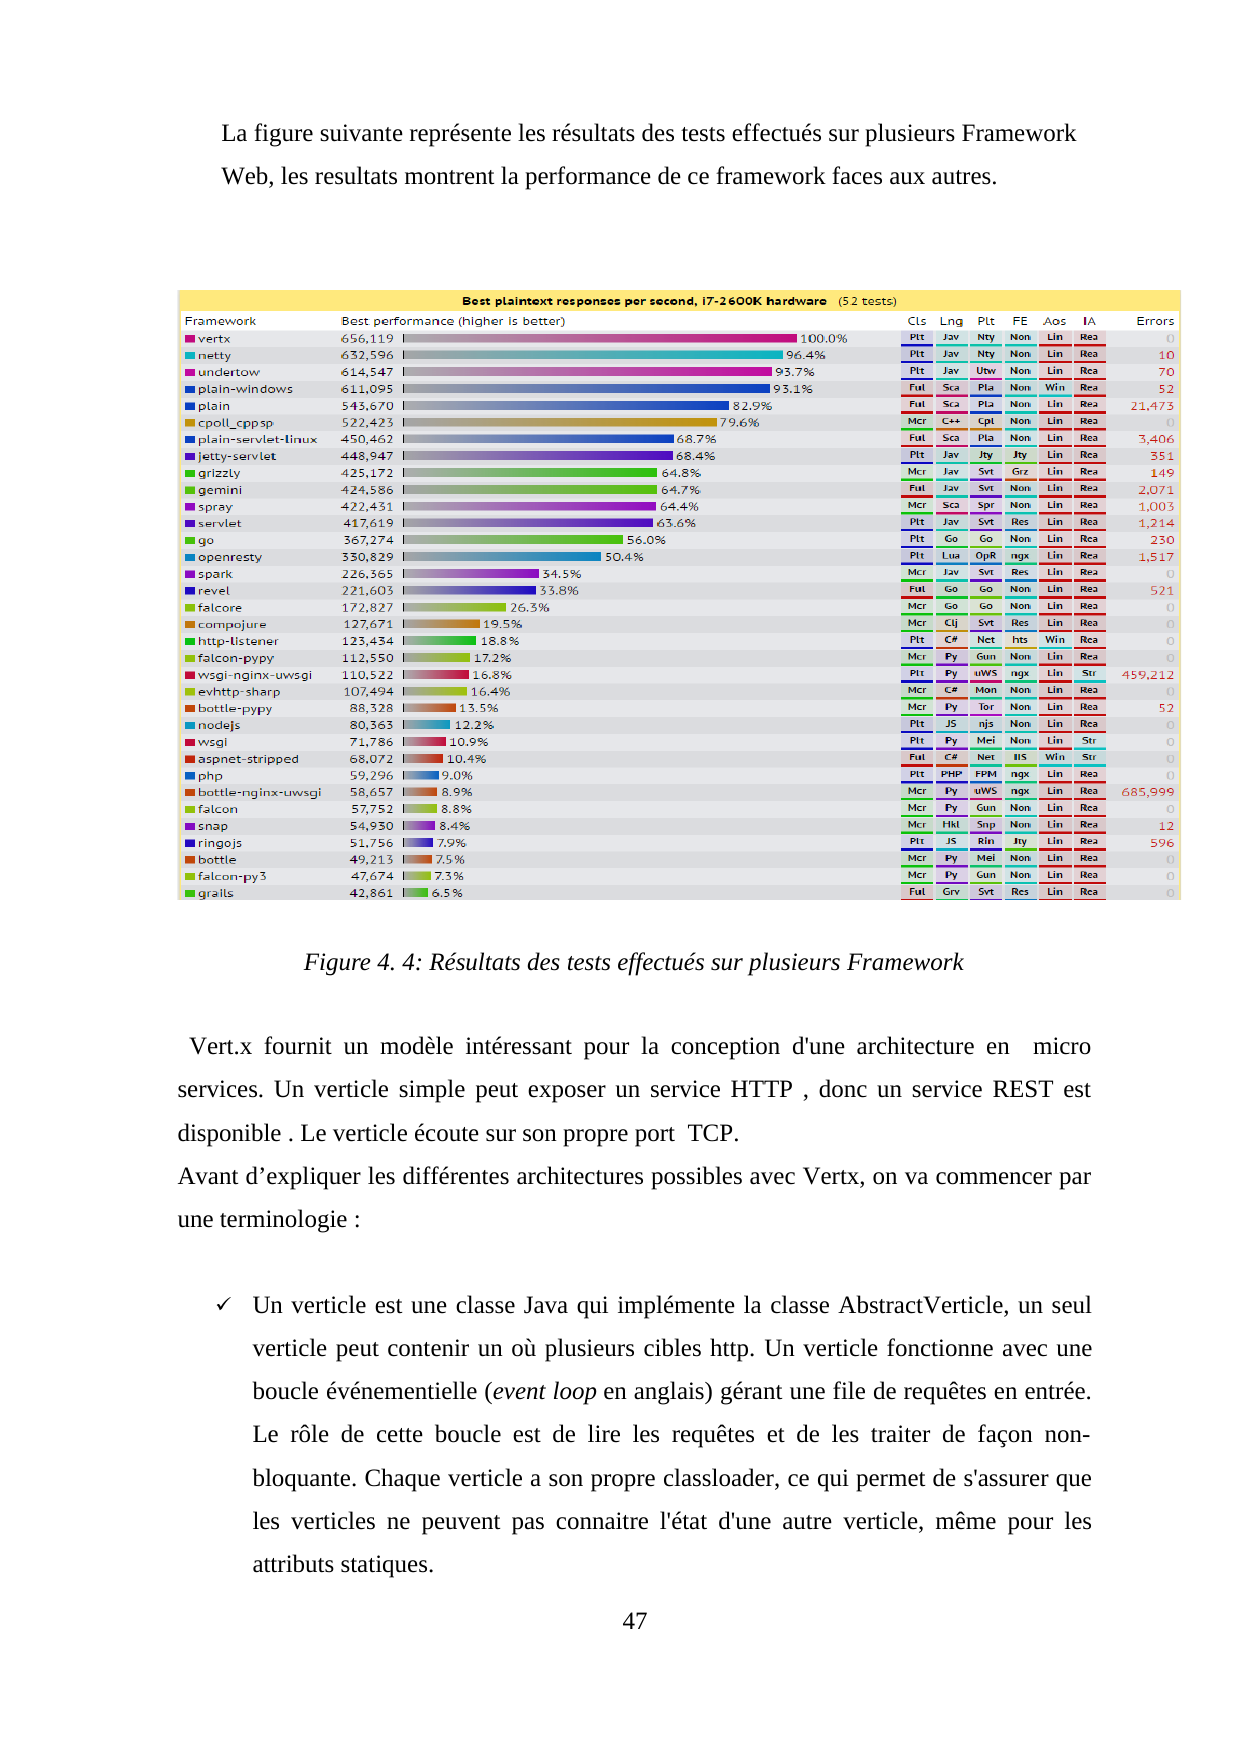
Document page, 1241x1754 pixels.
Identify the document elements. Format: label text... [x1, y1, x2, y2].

text La figure suivante représente les résultats des tests effectués sur plusieurs Framework Web, les resultats montrent la performance de ce framework faces aux autres. [221, 118, 1092, 190]
list Un verticle est une classe Java qui implémente la classe AbstractVerticle, un seul verticle peut contenir un où plusieurs cibles http. Un verticle fonctionne avec une boucle événementielle (event loop en anglais) gérant une file de requêtes en entrée. Le rôle de cette boucle est de lire les requêtes et de les traiter de façon non-bloquante. Chaque verticle a son propre classloader, ce qui permet de s'assurer que les verticles ne peuvent pas connaitre l'état d'une autre verticle, même pour les attributs statiques. [215, 1290, 1092, 1578]
text Avant d’expliquer les différentes architectures possibles avec Vertx, on va commencer par une terminologie : [177, 1161, 1092, 1233]
text Vert.x fournit un modèle intéressant pour la conception d'une architecture en micro services. Un verticle simple peut exposer un service HTTP , donc un service REST est disponible . Le verticle écoute sur son propre port TCP. [177, 1031, 1092, 1146]
text Figure 4. 4: Résultats des tests effectués sur plusieurs Framework [177, 947, 1092, 976]
